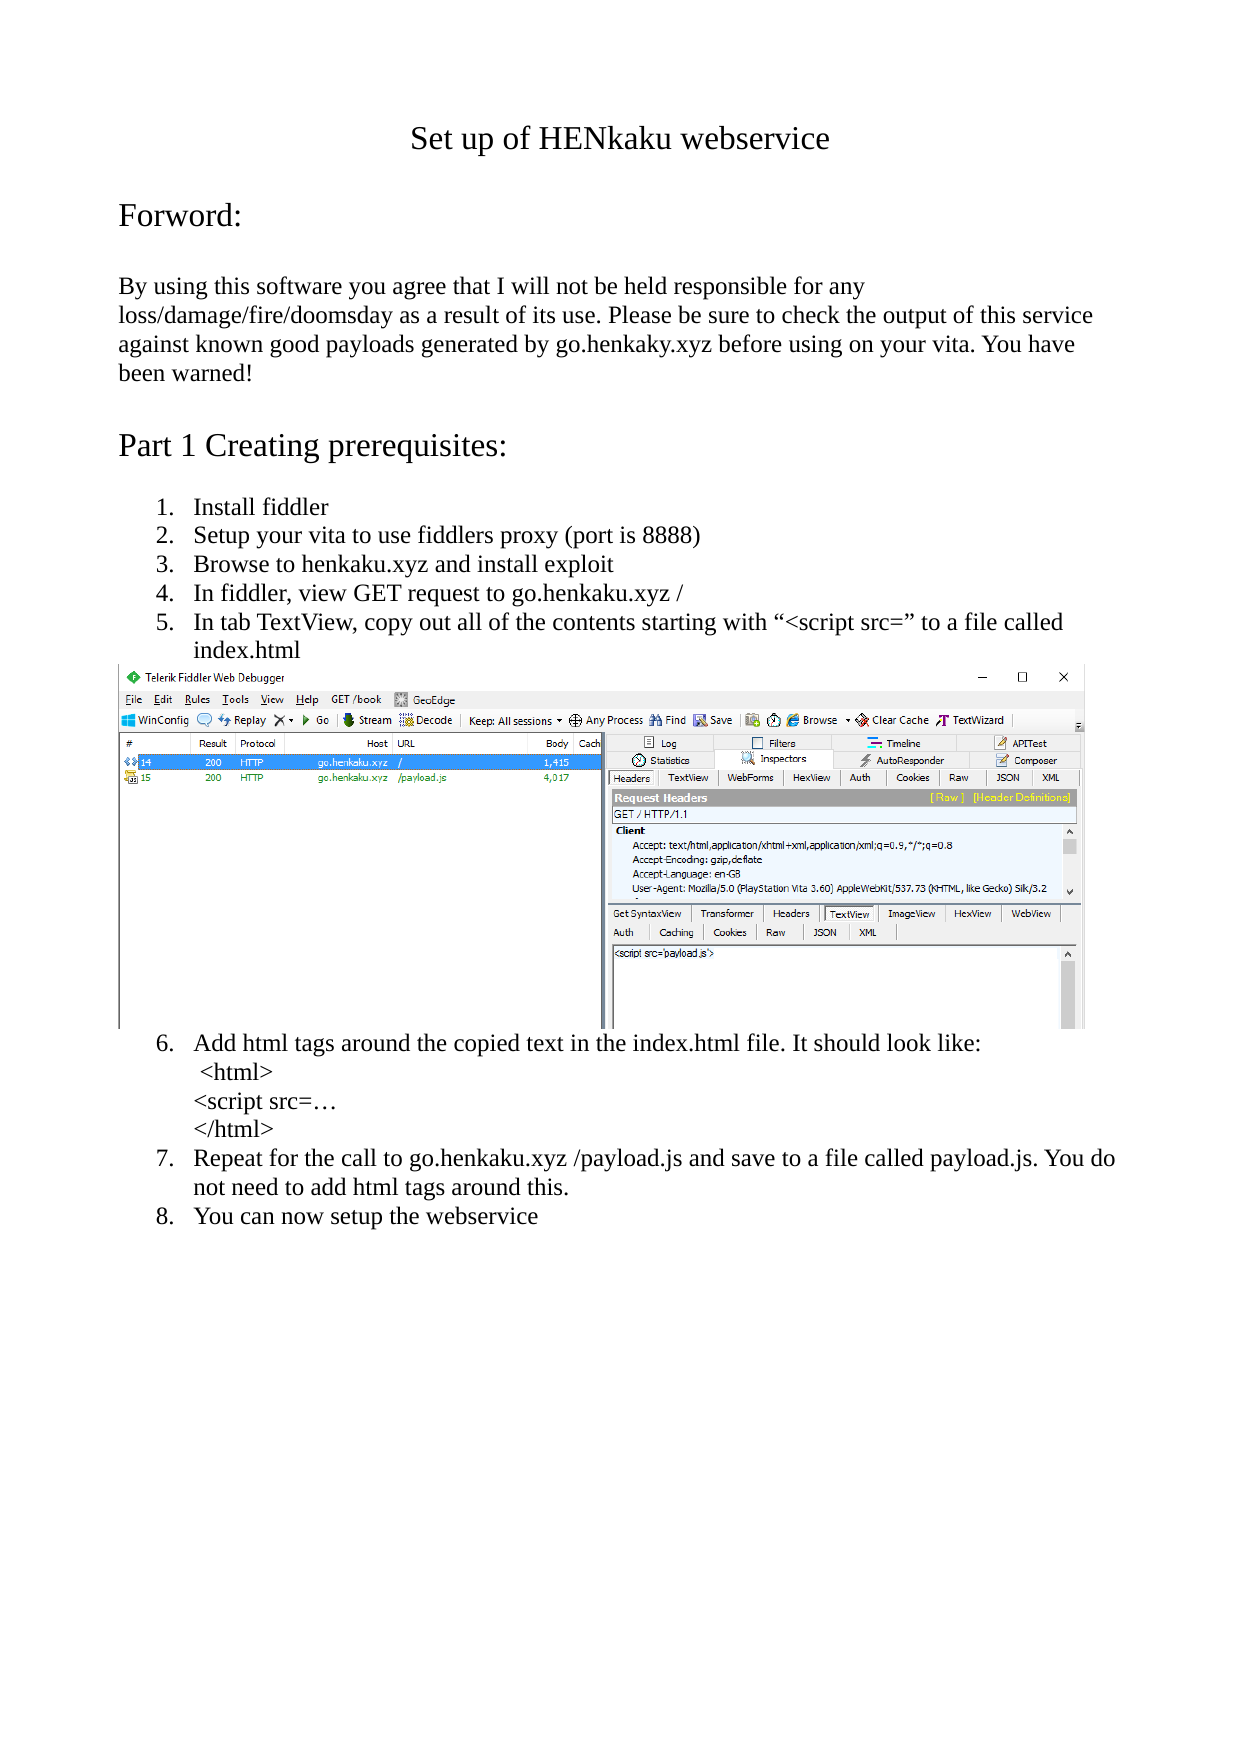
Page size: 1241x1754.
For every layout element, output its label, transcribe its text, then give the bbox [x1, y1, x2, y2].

list Add html tags around the copied text in the index.html file. It should look like: [156, 1028, 1122, 1057]
list </html> [156, 1114, 1122, 1143]
list Browse to henkaku.xyz and install exploit [156, 549, 1122, 578]
text Set up of HENkaku webservice [118, 118, 1122, 156]
list <html> [156, 1057, 1122, 1086]
text By using this software you agree that I will not be held responsible for any loss/damage/fire/doomsday as a result of its use. Please be sure to check the output of this service against known good payloads generated by go.henkaky.xyz before using on your vita. You have been warned! [118, 271, 1122, 386]
text Part 1 Creating prerequisites: [118, 425, 1122, 463]
picture [118, 664, 1085, 1029]
list You can now setup the webservice [156, 1201, 1122, 1229]
list <script src=… [156, 1086, 1122, 1114]
text Forword: [118, 195, 1122, 233]
list Repeat for the call to go.henkaku.xyz /payload.js and save to a file called payload.js. You do not need to add html tags around this. [156, 1143, 1122, 1201]
list Install fiddler [156, 492, 1122, 521]
list In fiddler, view GET request to go.henkaku.xyz / [156, 578, 1122, 607]
list In tab TextView, copy out all of the contents starting with “<script src=” to a file called index.html [156, 607, 1122, 664]
list Setup your vita to use fiddlers proxy (port is 8888) [156, 521, 1122, 549]
